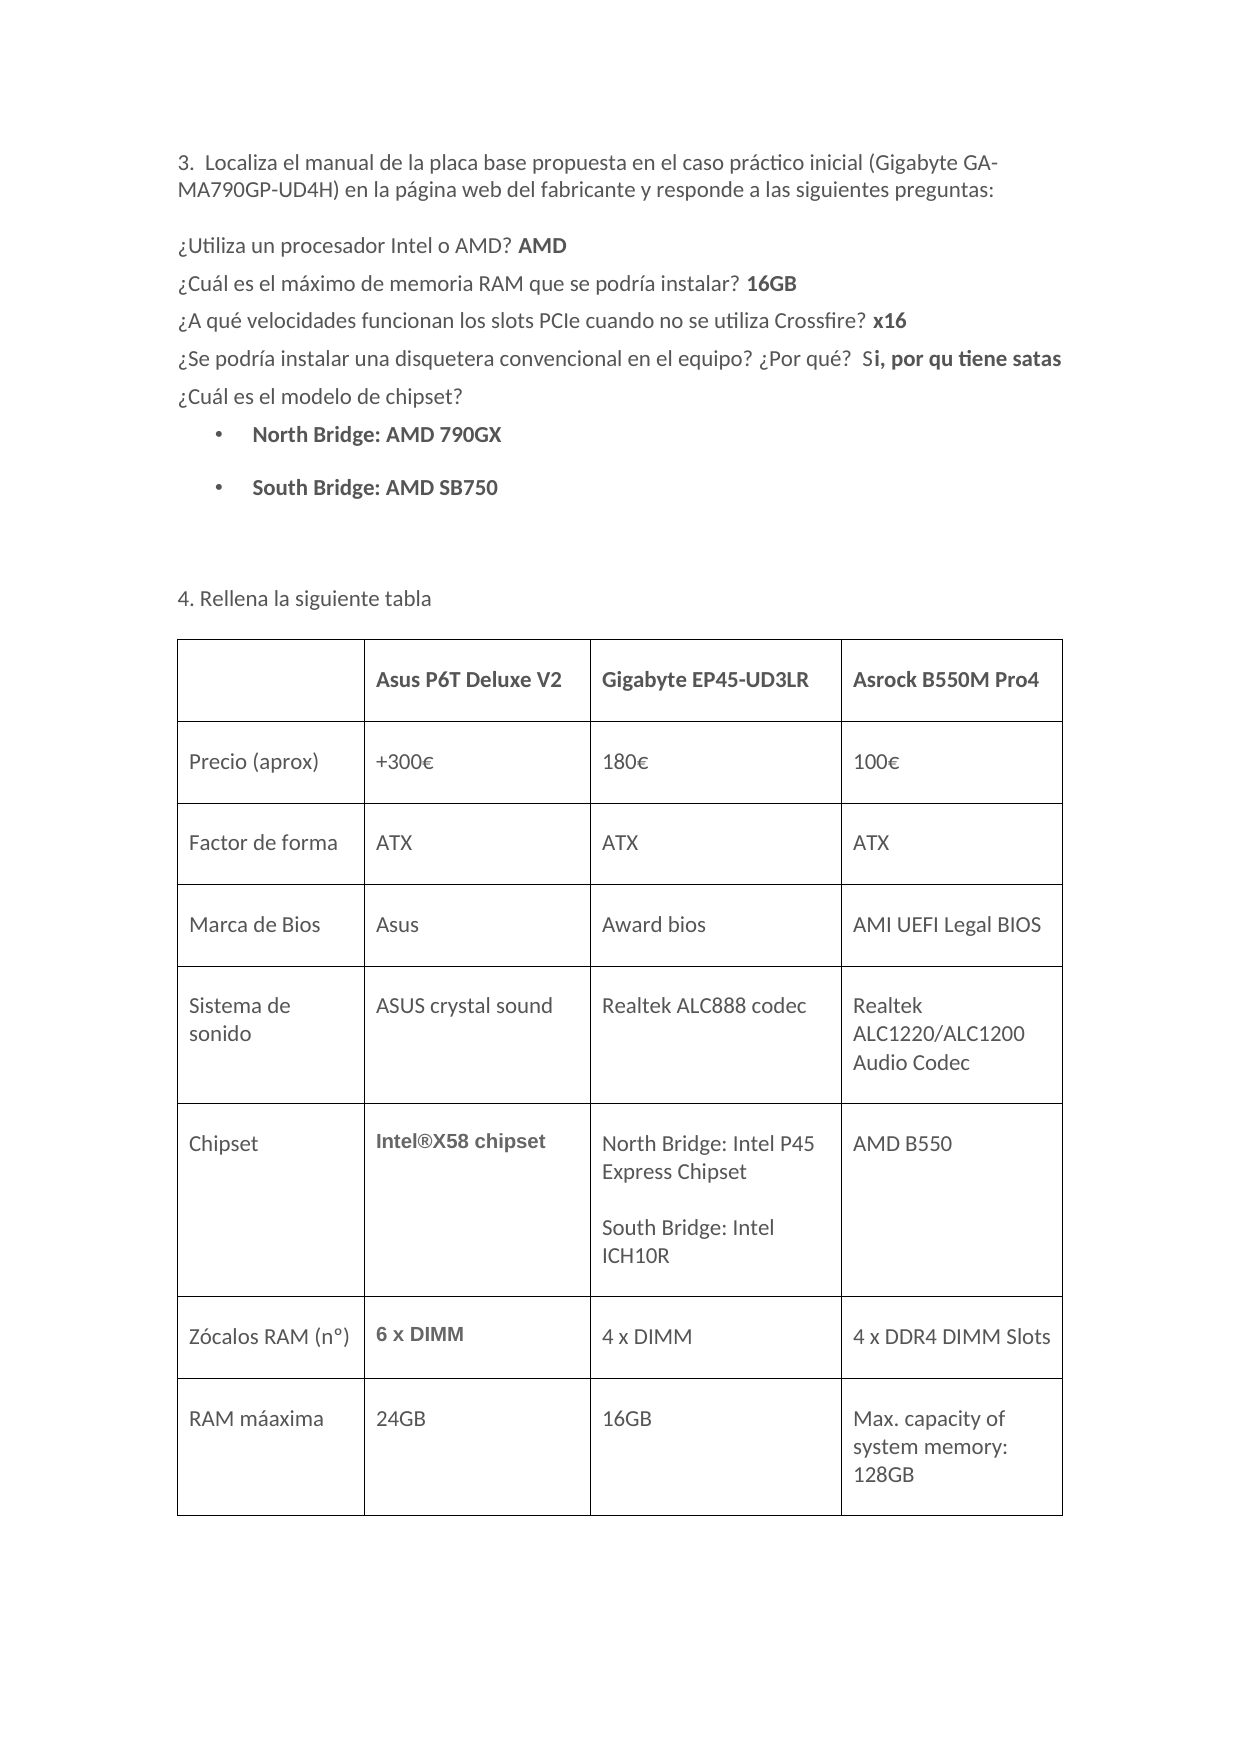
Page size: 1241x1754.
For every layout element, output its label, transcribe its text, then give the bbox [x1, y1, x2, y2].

text ¿Se podría instalar una disquetera convencional en el equipo? ¿Por qué? Si, por qu tiene satas [177, 344, 1063, 372]
table_cell ATX [365, 804, 590, 884]
table_header Asus P6T Deluxe V2 [365, 640, 590, 721]
table_cell 16GB [591, 1379, 841, 1515]
table_cell 100€ [842, 722, 1062, 802]
table_cell ATX [591, 804, 841, 884]
table_cell Sistema de sonido [178, 967, 364, 1103]
table_cell Award bios [591, 885, 841, 966]
text ¿A qué velocidades funcionan los slots PCIe cuando no se utiliza Crossfire? x16 [177, 307, 1063, 334]
table_cell Intel®X58 chipset [365, 1104, 590, 1296]
table_cell Max. capacity of system memory: 128GB [842, 1379, 1062, 1515]
table_cell Realtek ALC888 codec [591, 967, 841, 1103]
table_header Gigabyte EP45-UD3LR [591, 640, 841, 721]
table_cell North Bridge: Intel P45 Express Chipset South Bridge: Intel ICH10R [591, 1104, 841, 1296]
table_cell +300€ [365, 722, 590, 802]
table_cell AMI UEFI Legal BIOS [842, 885, 1062, 966]
text ¿Cuál es el máximo de memoria RAM que se podría instalar? 16GB [177, 269, 1063, 297]
table_cell 4 x DIMM [591, 1297, 841, 1378]
text ¿Utiliza un procesador Intel o AMD? AMD [177, 231, 1063, 259]
text ¿Cuál es el modelo de chipset? [177, 382, 1063, 410]
table_cell Realtek ALC1220/ALC1200 Audio Codec [842, 967, 1062, 1103]
table_cell ATX [842, 804, 1062, 884]
table_cell 180€ [591, 722, 841, 802]
table_cell Asus [365, 885, 590, 966]
table_cell 6 x DIMM [365, 1297, 590, 1378]
table_header [178, 640, 364, 721]
table_cell 24GB [365, 1379, 590, 1515]
table_cell RAM máaxima [178, 1379, 364, 1515]
table_cell ASUS crystal sound [365, 967, 590, 1103]
table_cell Precio (aprox) [178, 722, 364, 802]
table_cell Factor de forma [178, 804, 364, 884]
table_cell 4 x DDR4 DIMM Slots [842, 1297, 1062, 1378]
table_cell Marca de Bios [178, 885, 364, 966]
table_cell Zócalos RAM (nº) [178, 1297, 364, 1378]
list South Bridge: AMD SB750 [215, 473, 1063, 501]
table_cell AMD B550 [842, 1104, 1062, 1296]
list North Bridge: AMD 790GX [215, 420, 1063, 448]
table_header Asrock B550M Pro4 [842, 640, 1062, 721]
table_cell Chipset [178, 1104, 364, 1296]
text 4. Rellena la siguiente tabla [177, 584, 1063, 612]
text 3. Localiza el manual de la placa base propuesta en el caso práctico inicial (Gigabyte GA-MA790GP-UD4H) en la página web del fabricante y responde a las siguientes preguntas: [177, 148, 1063, 204]
